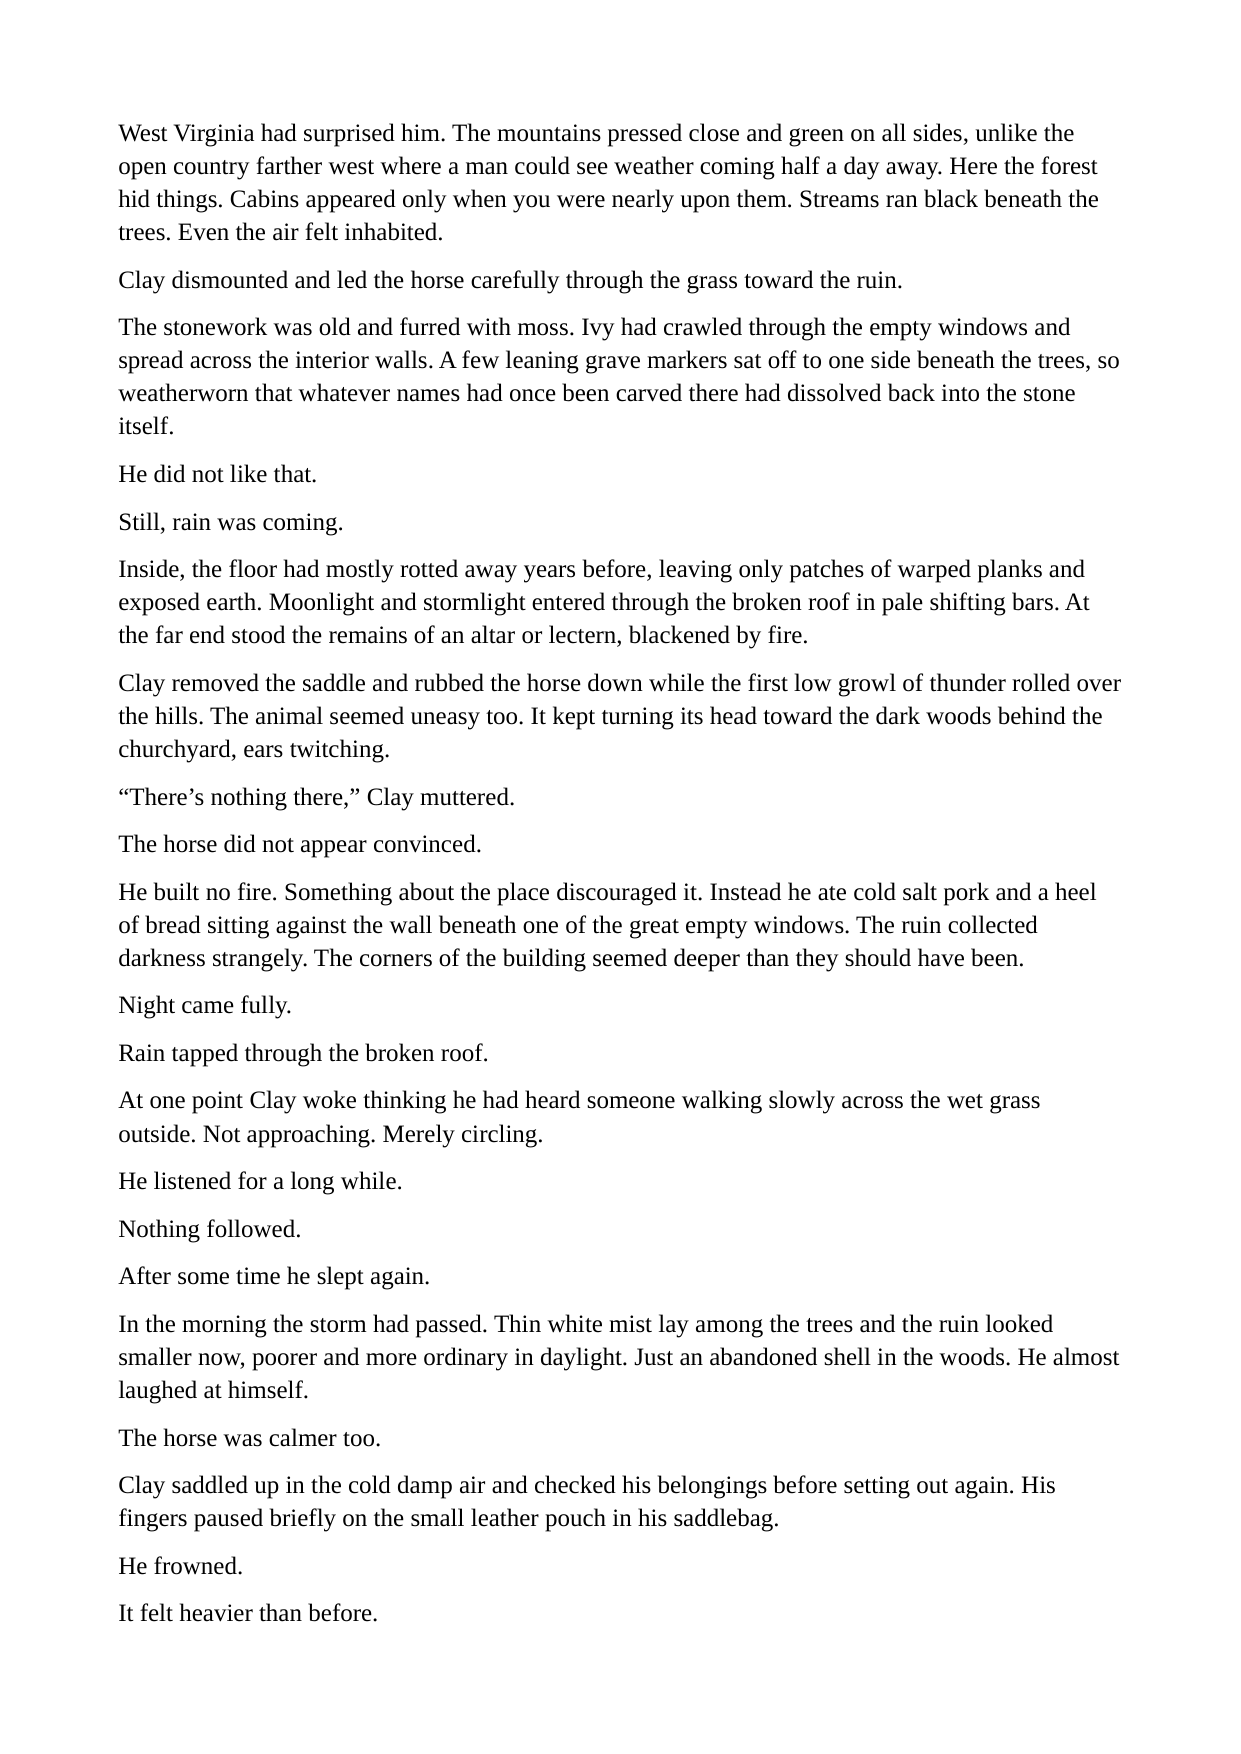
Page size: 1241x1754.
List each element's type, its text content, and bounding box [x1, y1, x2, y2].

text Inside, the floor had mostly rotted away years before, leaving only patches of warped planks and exposed earth. Moonlight and stormlight entered through the broken roof in pale shifting bars. At the far end stood the remains of an altar or lectern, blackened by fire. [118, 554, 1122, 649]
text The horse did not appear convinced. [118, 829, 1122, 858]
text In the morning the storm had passed. Thin white mist lay among the trees and the ruin looked smaller now, poorer and more ordinary in daylight. Just an abandoned shell in the woods. He almost laughed at himself. [118, 1309, 1122, 1404]
text “There’s nothing there,” Clay muttered. [118, 782, 1122, 810]
text He built no fire. Something about the place discouraged it. Instead he ate cold salt pork and a heel of bread sitting against the wall beneath one of the great empty windows. The ruin collected darkness strangely. The corners of the building seemed deeper than they should have been. [118, 877, 1122, 972]
text Clay dismounted and led the horse carefully through the grass toward the ruin. [118, 265, 1122, 293]
text After some time he slept again. [118, 1261, 1122, 1290]
text It felt heavier than before. [118, 1598, 1122, 1627]
text The stonework was old and furred with moss. Ivy had crawled through the empty windows and spread across the interior walls. A few leaning grave markers sat off to one side beneath the trees, so weatherworn that whatever names had once been carved there had dissolved back into the stone itself. [118, 312, 1122, 440]
text The horse was calmer too. [118, 1423, 1122, 1451]
text Night came fully. [118, 990, 1122, 1019]
text Nothing followed. [118, 1214, 1122, 1243]
text He frowned. [118, 1551, 1122, 1580]
text He did not like that. [118, 459, 1122, 488]
text Clay removed the saddle and rubbed the horse down while the first low growl of thunder rolled over the hills. The animal seemed uneasy too. It kept turning its head toward the dark woods behind the churchyard, ears twitching. [118, 668, 1122, 763]
text At one point Clay woke thinking he had heard someone walking slowly across the wet grass outside. Not approaching. Merely circling. [118, 1086, 1122, 1147]
text Still, rain was coming. [118, 507, 1122, 535]
text West Virginia had surprised him. The mountains pressed close and green on all sides, unlike the open country farther west where a man could see weather coming half a day away. Here the forest hid things. Cabins appeared only when you were nearly upon them. Streams ran black beneath the trees. Even the air felt inhabited. [118, 118, 1122, 246]
text Clay saddled up in the cold damp air and checked his belongings before setting out again. His fingers paused briefly on the small leather pouch in his saddlebag. [118, 1470, 1122, 1532]
text Rain tapped through the broken roof. [118, 1038, 1122, 1067]
text He listened for a long while. [118, 1166, 1122, 1195]
